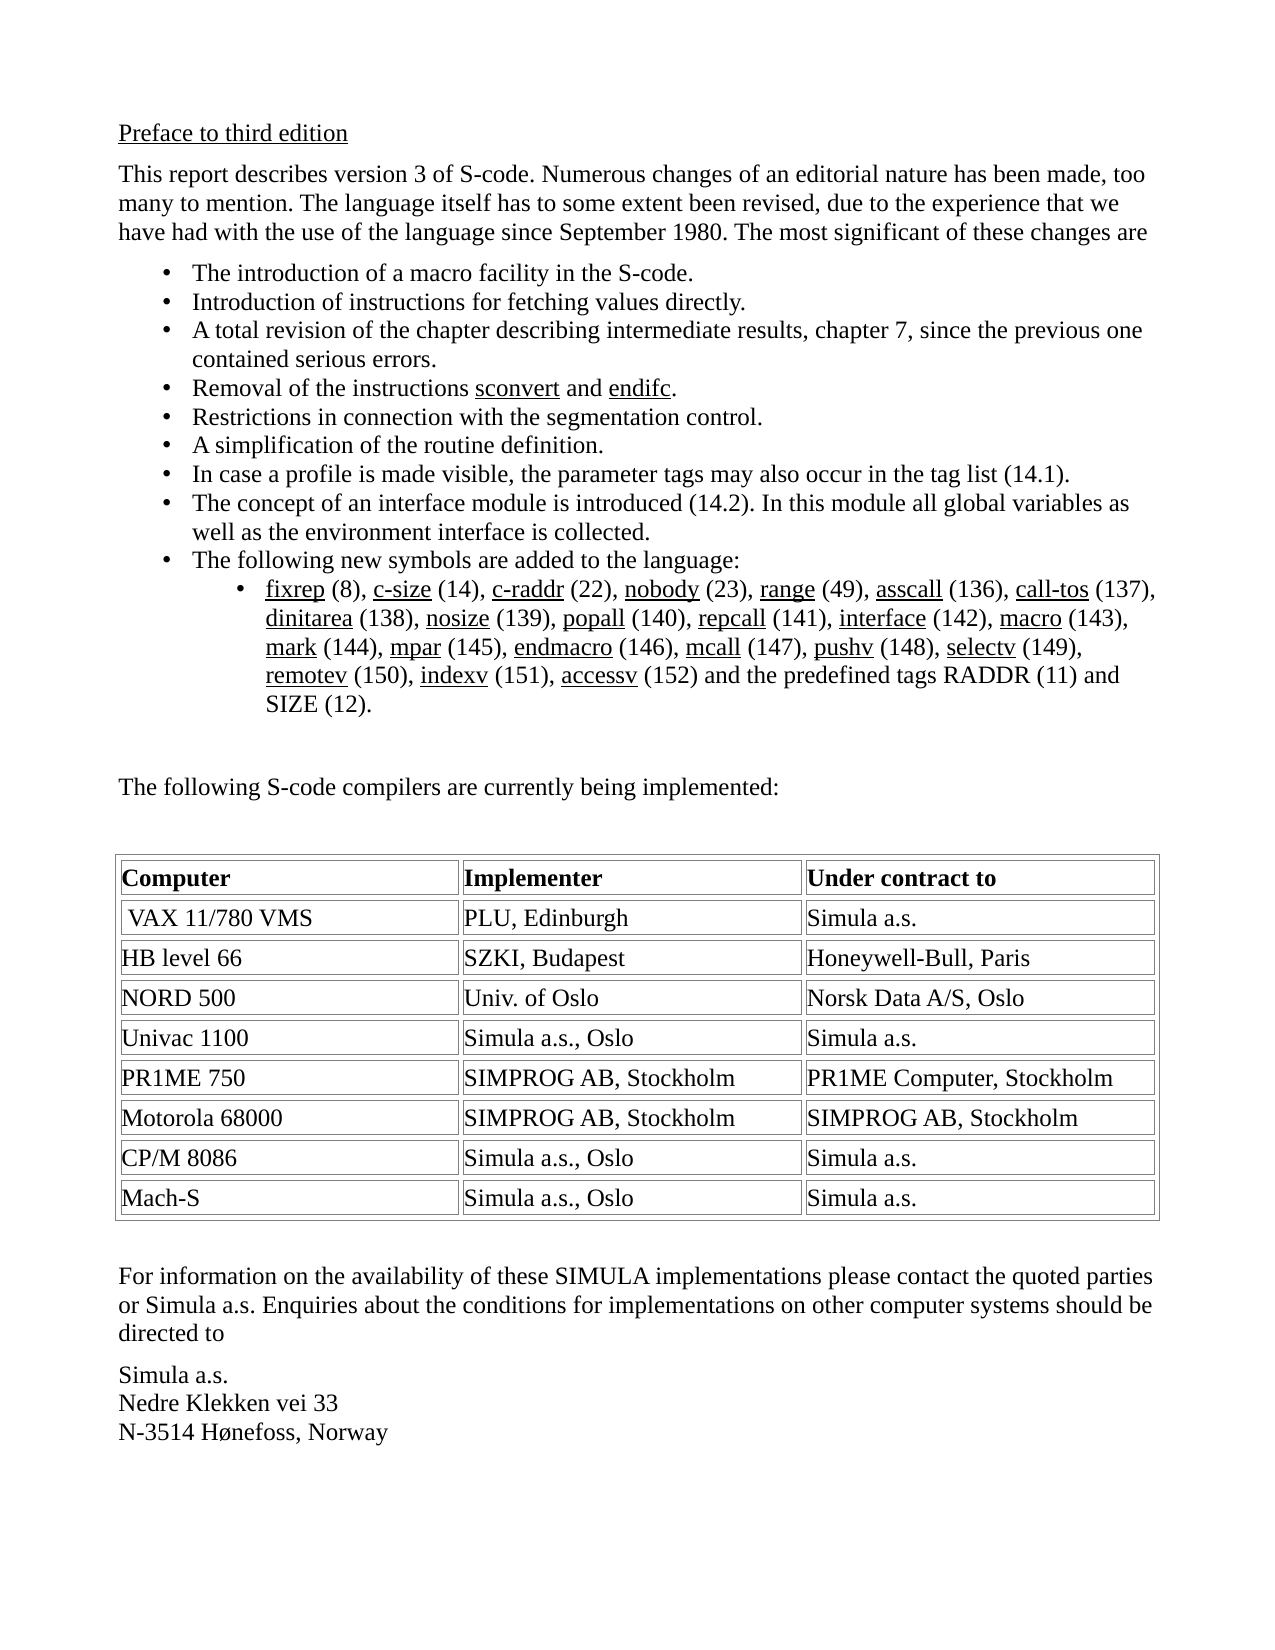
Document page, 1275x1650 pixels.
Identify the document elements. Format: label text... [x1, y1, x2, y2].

table_cell Simula a.s. [804, 894, 1157, 934]
table_cell Motorola 68000 [118, 1094, 461, 1134]
table_cell Simula a.s., Oslo [461, 1134, 804, 1174]
list A simplification of the routine definition. [162, 431, 1157, 459]
list The concept of an interface module is introduced (14.2). In this module all global variables as well as the environment interface is collected. [162, 488, 1157, 546]
table_cell SIMPROG AB, Stockholm [461, 1094, 804, 1134]
table_cell Univac 1100 [118, 1014, 461, 1054]
table_cell Norsk Data A/S, Oslo [804, 974, 1157, 1014]
table_header Implementer [461, 855, 804, 894]
table_cell PR1ME 750 [118, 1054, 461, 1094]
table_cell Simula a.s., Oslo [461, 1174, 804, 1214]
list A total revision of the chapter describing intermediate results, chapter 7, since the previous one contained serious errors. [162, 316, 1157, 373]
text Simula a.s. Nedre Klekken vei 33 N-3514 Hønefoss, Norway [118, 1360, 1157, 1446]
list Removal of the instructions sconvert and endifc. [162, 373, 1157, 402]
text Preface to third edition [118, 118, 1157, 147]
list fixrep (8), c-size (14), c-raddr (22), nobody (23), range (49), asscall (136), call-tos (137), dinitarea (138), nosize (139), popall (140), repcall (141), interface (142), macro (143), mark (144), mpar (145), endmacro (146), mcall (147), pushv (148), selectv (149), remotev (150), indexv (151), accessv (152) and the predefined tags RADDR (11) and SIZE (12). [236, 574, 1157, 718]
table_cell PLU, Edinburgh [461, 894, 804, 934]
table_cell Honeywell-Bull, Paris [804, 934, 1157, 974]
table_cell Simula a.s. [804, 1014, 1157, 1054]
list In case a profile is made visible, the parameter tags may also occur in the tag list (14.1). [162, 459, 1157, 488]
table_cell Simula a.s. [804, 1134, 1157, 1174]
table_cell VAX 11/780 VMS [118, 894, 461, 934]
table_header Under contract to [804, 855, 1157, 894]
text This report describes version 3 of S-code. Numerous changes of an editorial nature has been made, too many to mention. The language itself has to some extent been revised, due to the experience that we have had with the use of the language since September 1980. The most significant of these changes are [118, 159, 1157, 246]
table_cell Simula a.s., Oslo [461, 1014, 804, 1054]
table_cell PR1ME Computer, Stockholm [804, 1054, 1157, 1094]
list Restrictions in connection with the segmentation control. [162, 402, 1157, 431]
table_cell CP/M 8086 [118, 1134, 461, 1174]
table_cell Simula a.s. [804, 1174, 1157, 1214]
table_cell SZKI, Budapest [461, 934, 804, 974]
table_cell NORD 500 [118, 974, 461, 1014]
list Introduction of instructions for fetching values directly. [162, 287, 1157, 316]
table_cell Mach-S [118, 1174, 461, 1214]
table_cell SIMPROG AB, Stockholm [804, 1094, 1157, 1134]
table_cell Univ. of Oslo [461, 974, 804, 1014]
table_header Computer [118, 855, 461, 894]
text For information on the availability of these SIMULA implementations please contact the quoted parties or Simula a.s. Enquiries about the conditions for implementations on other computer systems should be directed to [118, 1261, 1157, 1347]
list The introduction of a macro facility in the S-code. [162, 258, 1157, 287]
text The following S-code compilers are currently being implemented: [118, 772, 1157, 801]
list The following new symbols are added to the language: [162, 546, 1157, 574]
table_cell HB level 66 [118, 934, 461, 974]
table_cell SIMPROG AB, Stockholm [461, 1054, 804, 1094]
